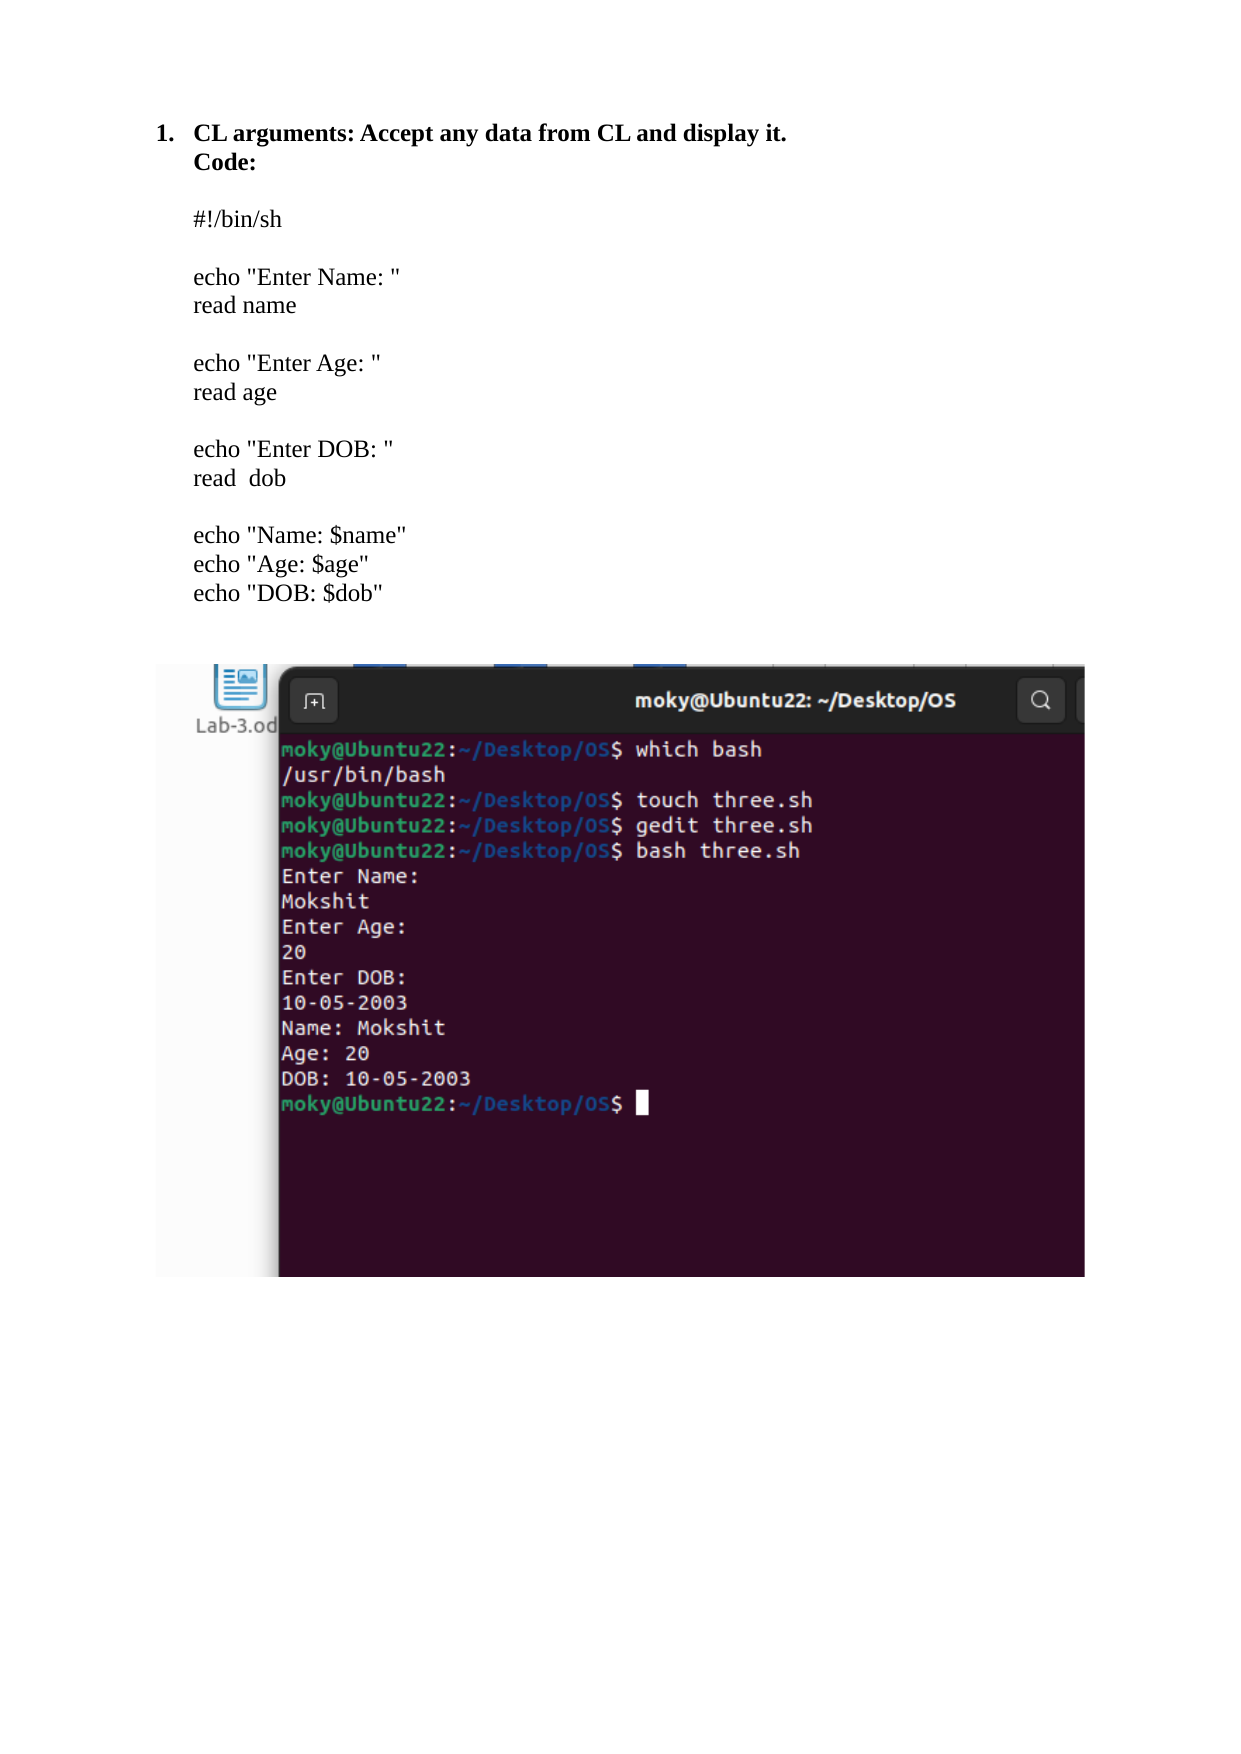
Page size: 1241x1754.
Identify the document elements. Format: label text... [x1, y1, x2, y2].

list CL arguments: Accept any data from CL and display it. [156, 118, 1122, 147]
list echo "DOB: $dob" [193, 578, 1122, 607]
list read age [193, 377, 1122, 406]
list echo "Enter Age: " [193, 348, 1122, 377]
picture [155, 664, 1085, 1277]
list echo "Age: $age" [193, 549, 1122, 578]
list echo "Enter DOB: " [193, 434, 1122, 463]
list #!/bin/sh [193, 204, 1122, 233]
list read dob [193, 463, 1122, 492]
list echo "Name: $name" [193, 521, 1122, 549]
list echo "Enter Name: " [193, 262, 1122, 291]
list read name [193, 291, 1122, 319]
list Code: [193, 147, 1122, 176]
